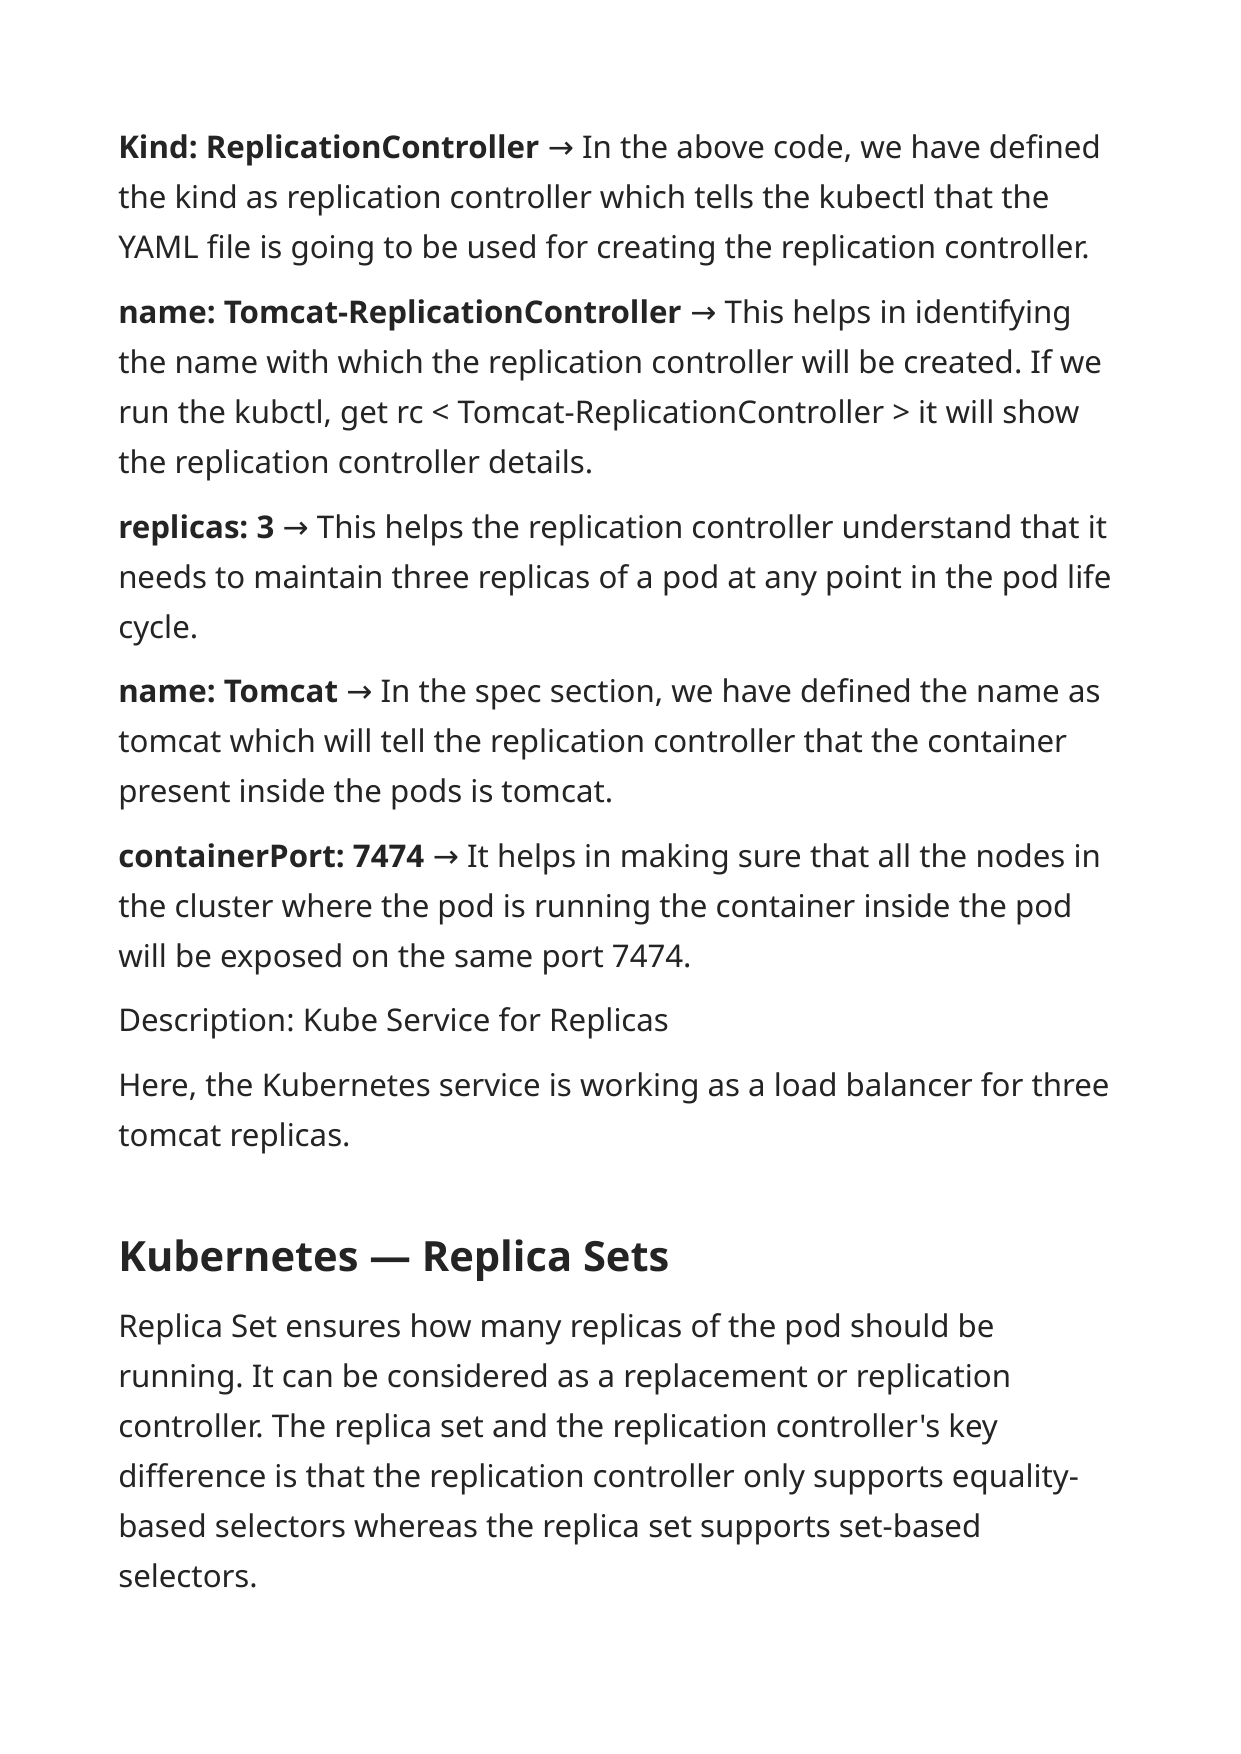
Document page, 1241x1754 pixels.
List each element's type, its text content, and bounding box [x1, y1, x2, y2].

text replicas: 3 → This helps the replication controller understand that it needs to maintain three replicas of a pod at any point in the pod life cycle. [118, 497, 1122, 647]
text Description: Kube Service for Replicas [118, 991, 1122, 1041]
text Here, the Kubernetes service is working as a load balancer for three tomcat replicas. [118, 1056, 1122, 1156]
text name: Tomcat → In the spec section, we have defined the name as tomcat which will tell the replication controller that the container present inside the pods is tomcat. [118, 662, 1122, 812]
text containerPort: 7474 → It helps in making sure that all the nodes in the cluster where the pod is running the container inside the pod will be exposed on the same port 7474. [118, 826, 1122, 976]
text Replica Set ensures how many replicas of the pod should be running. It can be considered as a replacement or replication controller. The replica set and the replication controller's key difference is that the replication controller only supports equality-based selectors whereas the replica set supports set-based selectors. [118, 1296, 1122, 1596]
text name: Tomcat-ReplicationController → This helps in identifying the name with which the replication controller will be created. If we run the kubctl, get rc < Tomcat-ReplicationController > it will show the replication controller details. [118, 283, 1122, 483]
subtitle Kubernetes — Replica Sets [118, 1227, 1122, 1284]
text Kind: ReplicationController → In the above code, we have defined the kind as replication controller which tells the kubectl that the YAML file is going to be used for creating the replication controller. [118, 118, 1122, 268]
